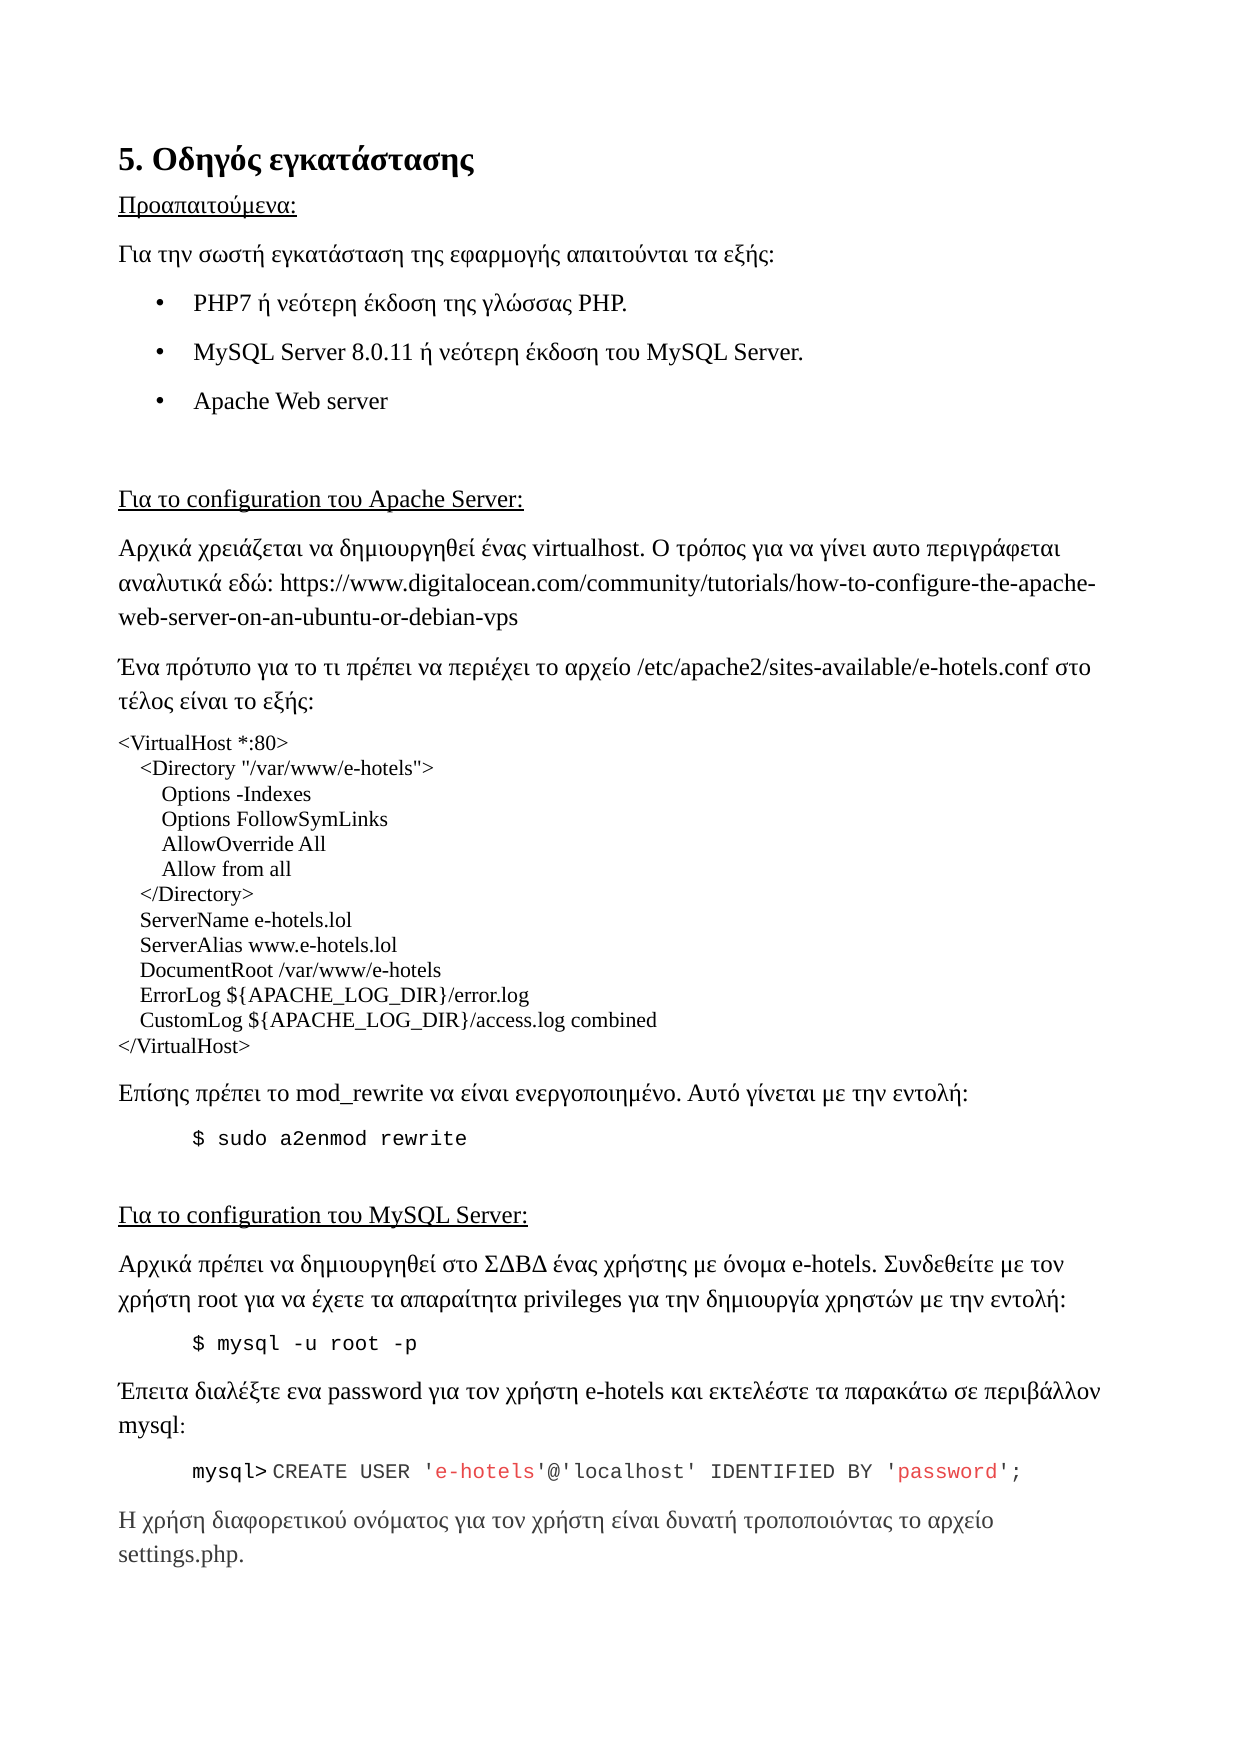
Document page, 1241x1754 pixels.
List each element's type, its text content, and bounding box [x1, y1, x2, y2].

list MySQL Server 8.0.11 ή νεότερη έκδοση του MySQL Server. [156, 337, 1122, 366]
text Η χρήση διαφορετικού ονόματος για τον χρήστη είναι δυνατή τροποποιόντας το αρχείο settings.php. [118, 1505, 1122, 1568]
list PHP7 ή νεότερη έκδοση της γλώσσας PHP. [156, 288, 1122, 317]
text Για το configuration του Apache Server: [118, 484, 1122, 513]
subtitle 5. Οδηγός εγκατάστασης [118, 139, 1122, 178]
text $ mysql -u root -p [118, 1333, 1122, 1357]
text Έπειτα διαλέξτε ενα password για τον χρήστη e-hotels και εκτελέστε τα παρακάτω σε περιβάλλον mysql: [118, 1376, 1122, 1439]
text mysql> CREATE USER 'e-hotels'@'localhost' IDENTIFIED BY 'password'; [118, 1459, 1122, 1485]
text Ένα πρότυπο για το τι πρέπει να περιέχει το αρχείο /etc/apache2/sites-available/e-hotels.conf στο τέλος είναι το εξής: [118, 652, 1122, 715]
text Για το configuration του MySQL Server: [118, 1200, 1122, 1229]
text Αρχικά χρειάζεται να δημιουργηθεί ένας virtualhost. Ο τρόπος για να γίνει αυτο περιγράφεται αναλυτικά εδώ: https://www.digitalocean.com/community/tutorials/how-to-configure-the-apache-web-server-on-an-ubuntu-or-debian-vps [118, 533, 1122, 631]
text Επίσης πρέπει το mod_rewrite να είναι ενεργοποιημένο. Αυτό γίνεται με την εντολή: [118, 1078, 1122, 1107]
text Αρχικά πρέπει να δημιουργηθεί στο ΣΔΒΔ ένας χρήστης με όνομα e-hotels. Συνδεθείτε με τον χρήστη root για να έχετε τα απαραίτητα privileges για την δημιουργία χρηστών με την εντολή: [118, 1249, 1122, 1313]
text $ sudo a2enmod rewrite [118, 1128, 1122, 1151]
list Apache Web server [156, 386, 1122, 415]
text Προαπαιτούμενα: [118, 190, 1122, 219]
text Για την σωστή εγκατάσταση της εφαρμογής απαιτούνται τα εξής: [118, 239, 1122, 268]
